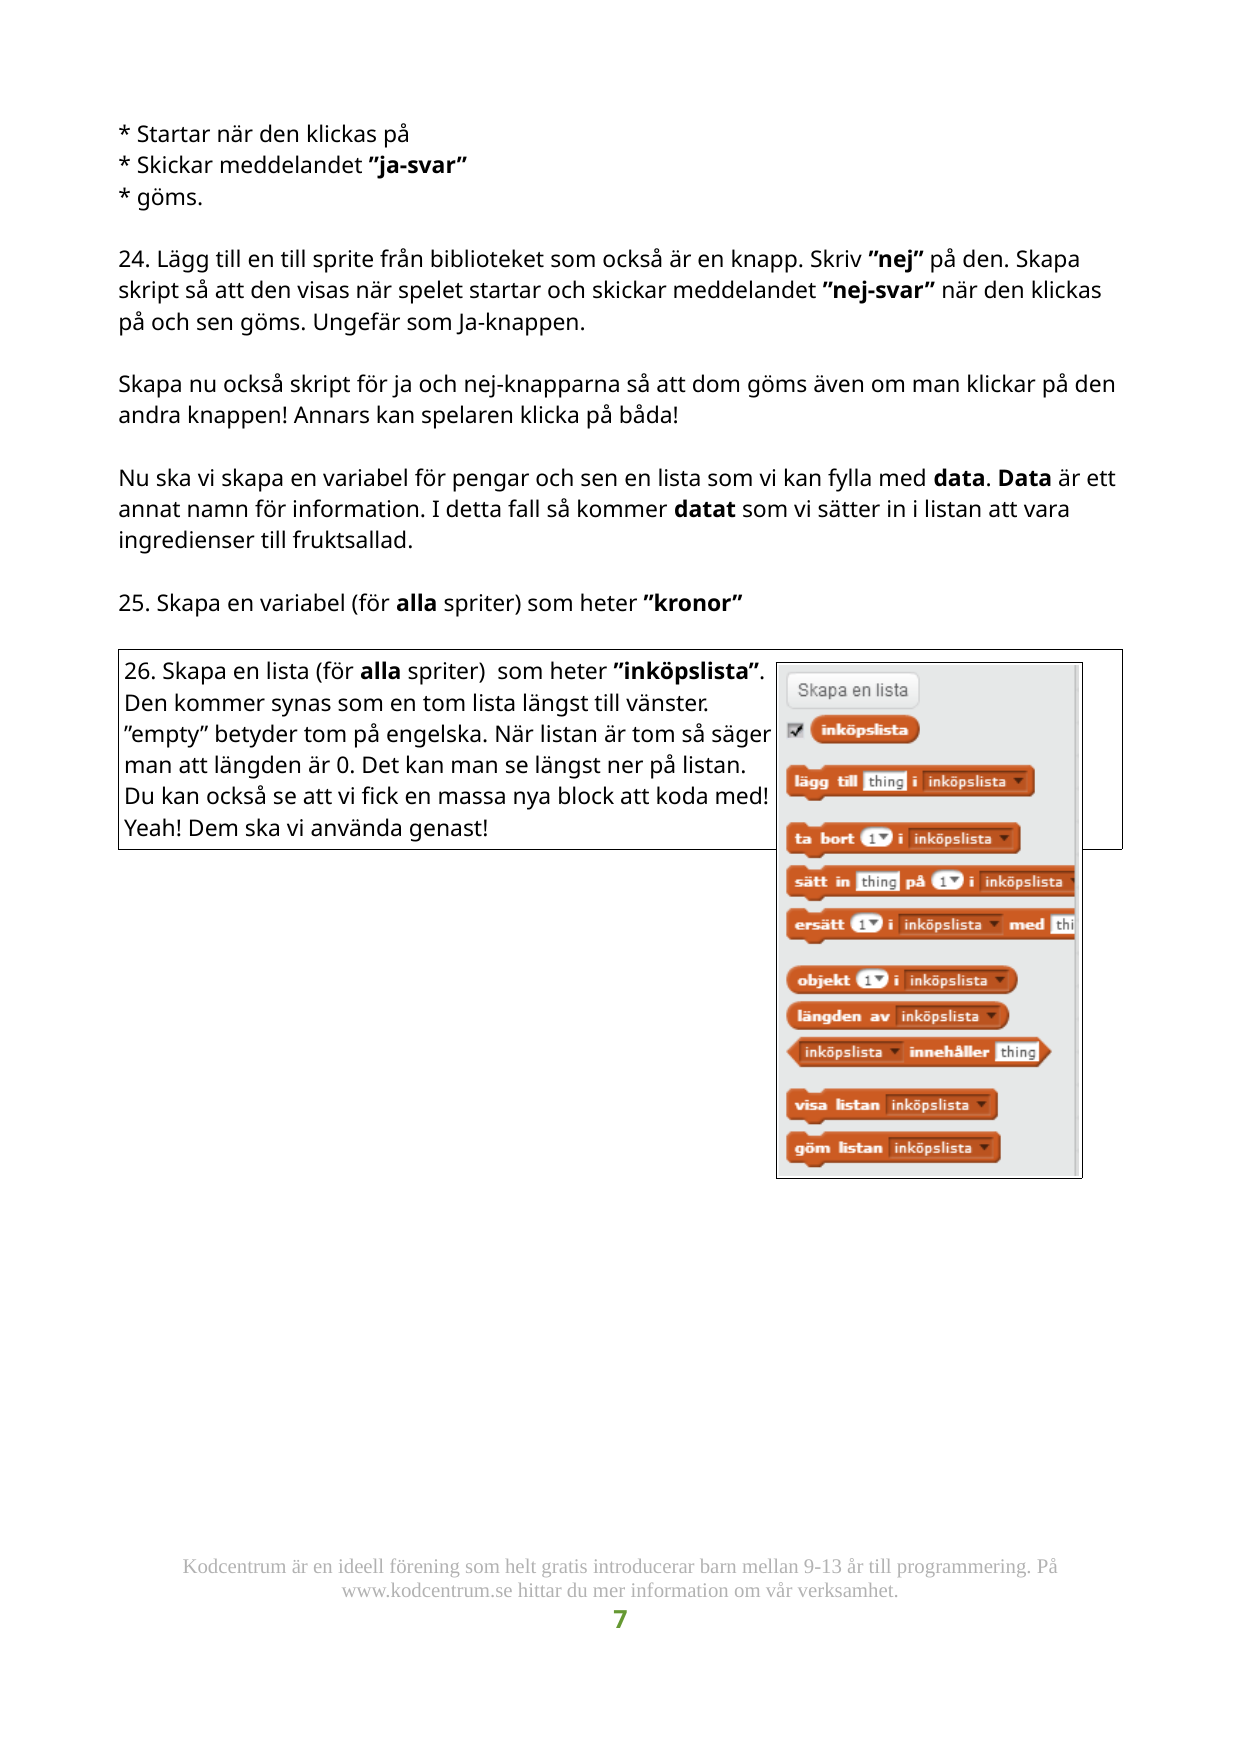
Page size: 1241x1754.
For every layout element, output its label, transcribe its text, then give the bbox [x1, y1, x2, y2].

text 24. Lägg till en till sprite från biblioteket som också är en knapp. Skriv ”nej” på den. Skapa skript så att den visas när spelet startar och skickar meddelandet ”nej-svar” när den klickas på och sen göms. Ungefär som Ja-knappen. [118, 243, 1122, 337]
text Skapa nu också skript för ja och nej-knapparna så att dom göms även om man klickar på den andra knappen! Annars kan spelaren klicka på båda! [118, 368, 1122, 431]
text * Startar när den klickas på [118, 118, 1122, 149]
picture [778, 665, 1079, 1176]
table_header [777, 663, 1082, 1178]
text * Skickar meddelandet ”ja-svar” [118, 149, 1122, 181]
text Nu ska vi skapa en variabel för pengar och sen en lista som vi kan fylla med data. Data är ett annat namn för information. I detta fall så kommer datat som vi sätter in i listan att vara ingredienser till fruktsallad. [118, 462, 1122, 556]
text * göms. [118, 181, 1122, 212]
text 25. Skapa en variabel (för alla spriter) som heter ”kronor” [118, 587, 1122, 618]
table_header 26. Skapa en lista (för alla spriter) som heter ”inköpslista”. Den kommer synas som en tom lista längst till vänster. ”empty” betyder tom på engelska. När listan är tom så säger man att längden är 0. Det kan man se längst ner på listan. Du kan också se att vi fick en massa nya block att koda med! Yeah! Dem ska vi använda genast! [119, 650, 1122, 848]
